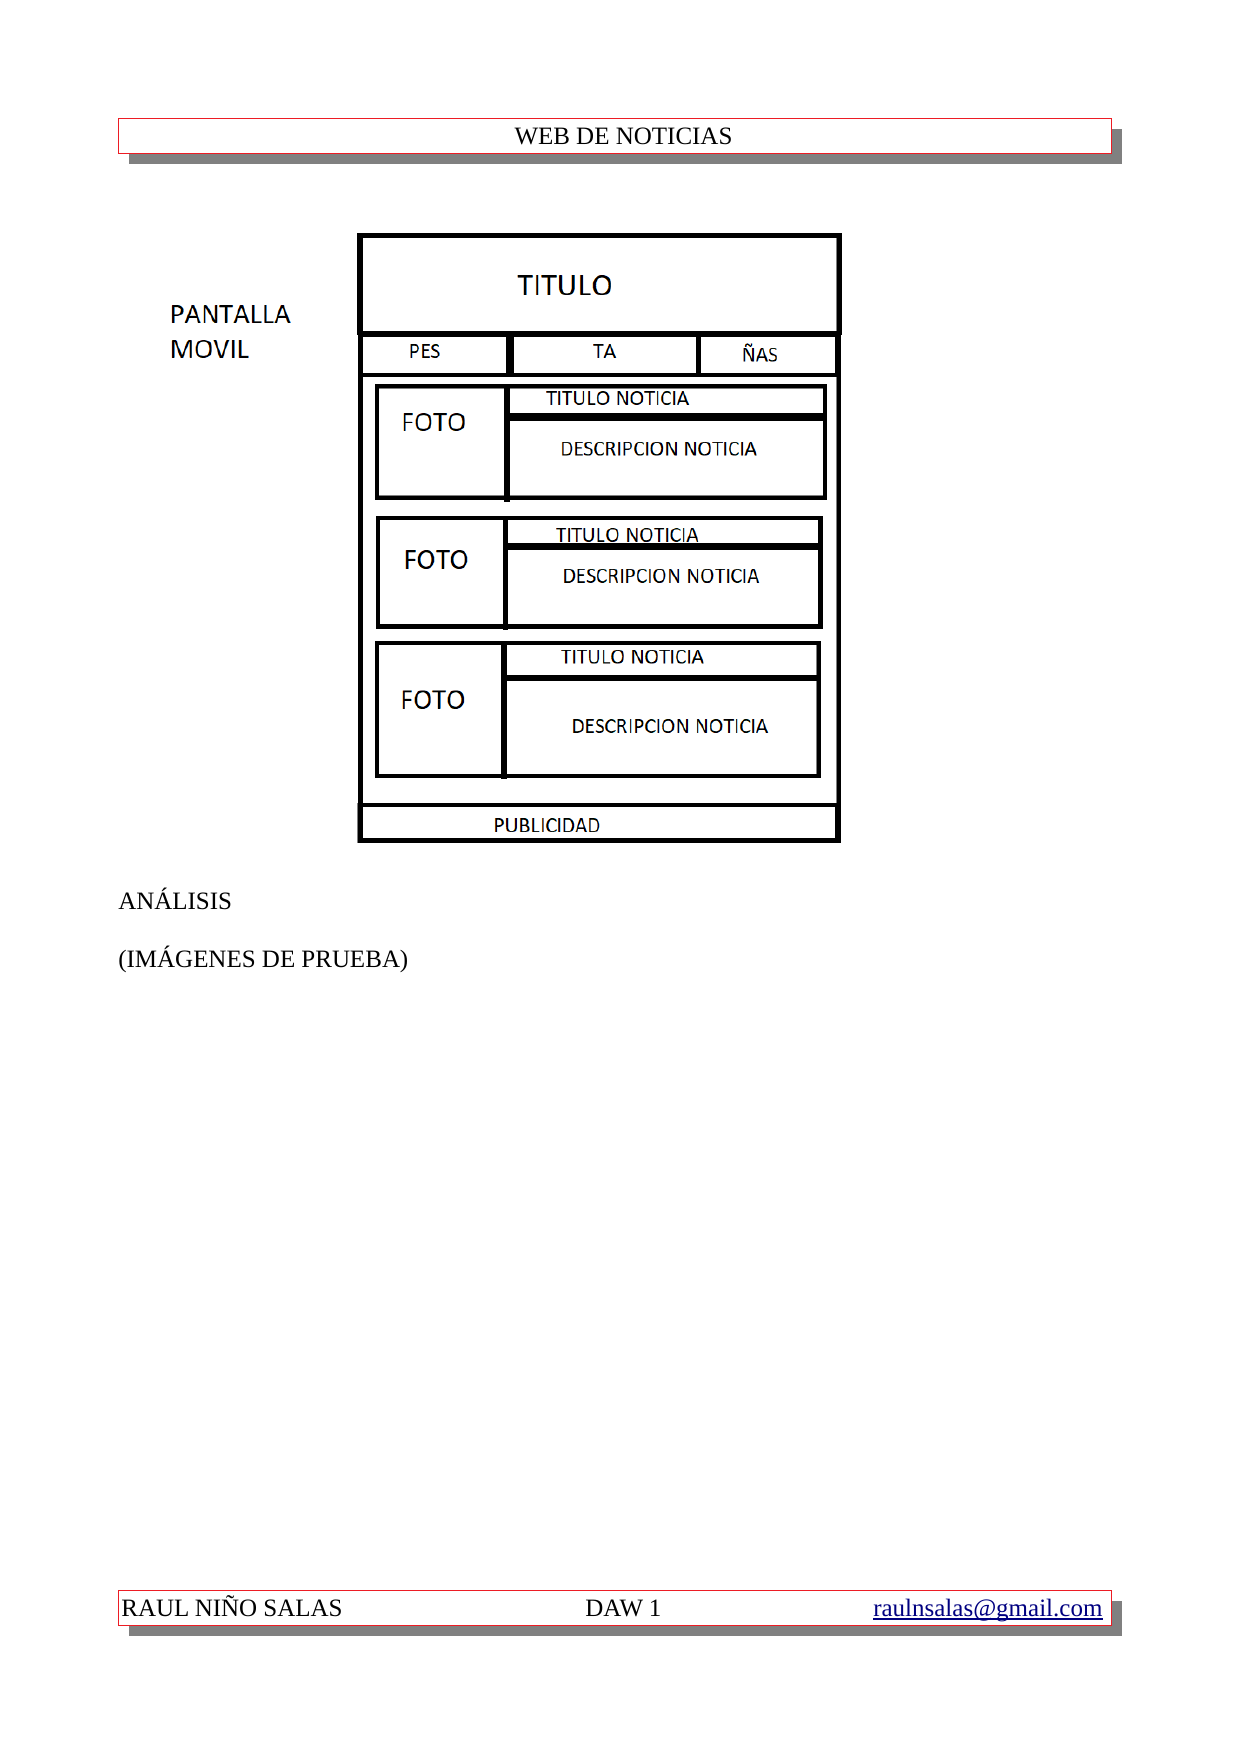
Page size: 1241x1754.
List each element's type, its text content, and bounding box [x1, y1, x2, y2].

text ANÁLISIS [118, 886, 1122, 915]
picture [118, 221, 1123, 858]
text (IMÁGENES DE PRUEBA) [118, 944, 1122, 973]
